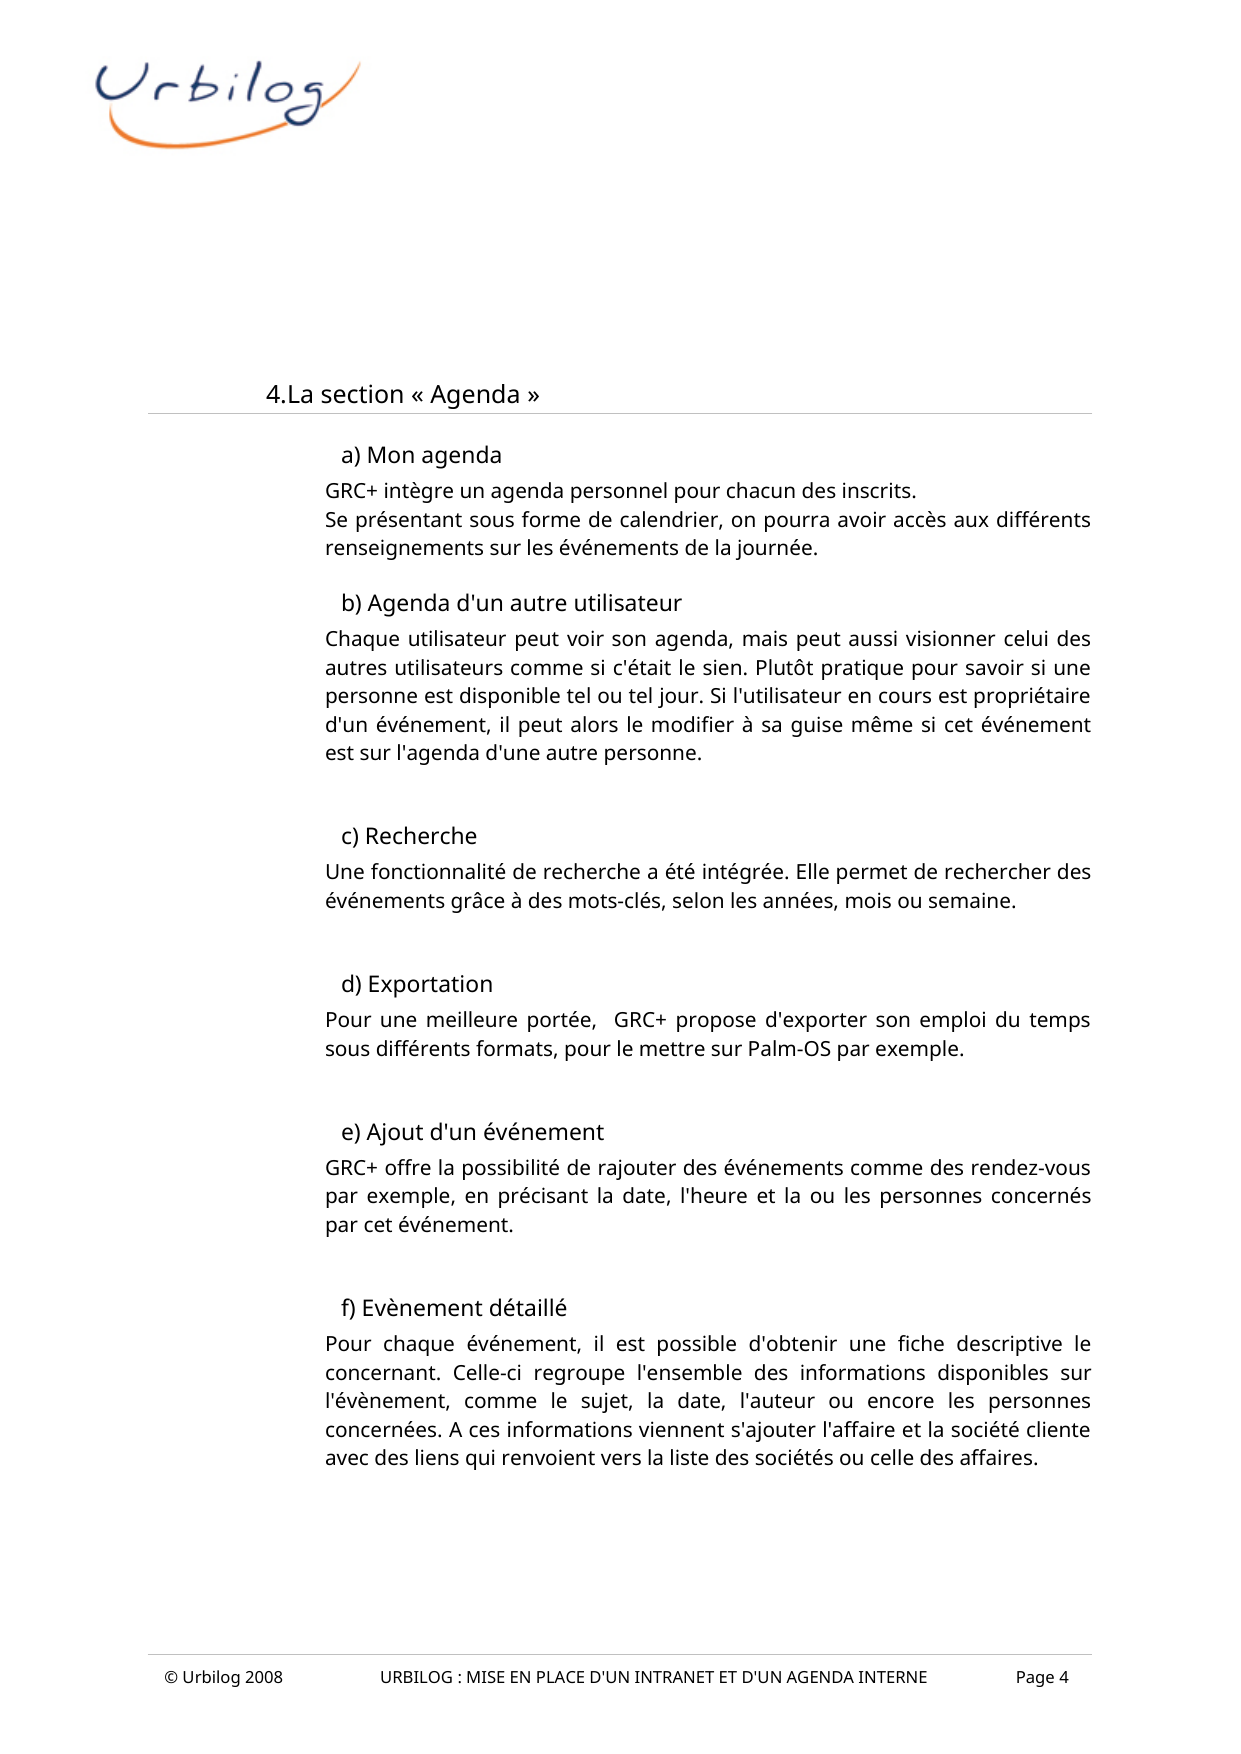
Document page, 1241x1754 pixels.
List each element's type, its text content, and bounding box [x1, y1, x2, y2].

picture [74, 33, 384, 173]
subtitle Exportation [148, 968, 1092, 999]
text GRC+ intègre un agenda personnel pour chacun des inscrits. [325, 477, 1092, 505]
subtitle Ajout d'un événement [148, 1116, 1092, 1147]
subtitle Agenda d'un autre utilisateur [148, 587, 1092, 618]
text GRC+ offre la possibilité de rajouter des événements comme des rendez-vous par exemple, en précisant la date, l'heure et la ou les personnes concernés par cet événement. [325, 1153, 1092, 1238]
subtitle Evènement détaillé [148, 1292, 1092, 1323]
text Chaque utilisateur peut voir son agenda, mais peut aussi visionner celui des autres utilisateurs comme si c'était le sien. Plutôt pratique pour savoir si une personne est disponible tel ou tel jour. Si l'utilisateur en cours est propriétaire d'un événement, il peut alors le modifier à sa guise même si cet événement est sur l'agenda d'une autre personne. [325, 624, 1092, 767]
subtitle Mon agenda [148, 439, 1092, 470]
subtitle Recherche [148, 820, 1092, 851]
text Se présentant sous forme de calendrier, on pourra avoir accès aux différents renseignements sur les événements de la journée. [325, 505, 1092, 562]
text Pour chaque événement, il est possible d'obtenir une fiche descriptive le concernant. Celle-ci regroupe l'ensemble des informations disponibles sur l'évènement, comme le sujet, la date, l'auteur ou encore les personnes concernées. A ces informations viennent s'ajouter l'affaire et la société cliente avec des liens qui renvoient vers la liste des sociétés ou celle des affaires. [325, 1329, 1092, 1472]
text Pour une meilleure portée, GRC+ propose d'exporter son emploi du temps sous différents formats, pour le mettre sur Palm-OS par exemple. [325, 1005, 1092, 1062]
text Une fonctionnalité de recherche a été intégrée. Elle permet de rechercher des événements grâce à des mots-clés, selon les années, mois ou semaine. [325, 857, 1092, 914]
subtitle La section « Agenda » [148, 377, 1092, 413]
